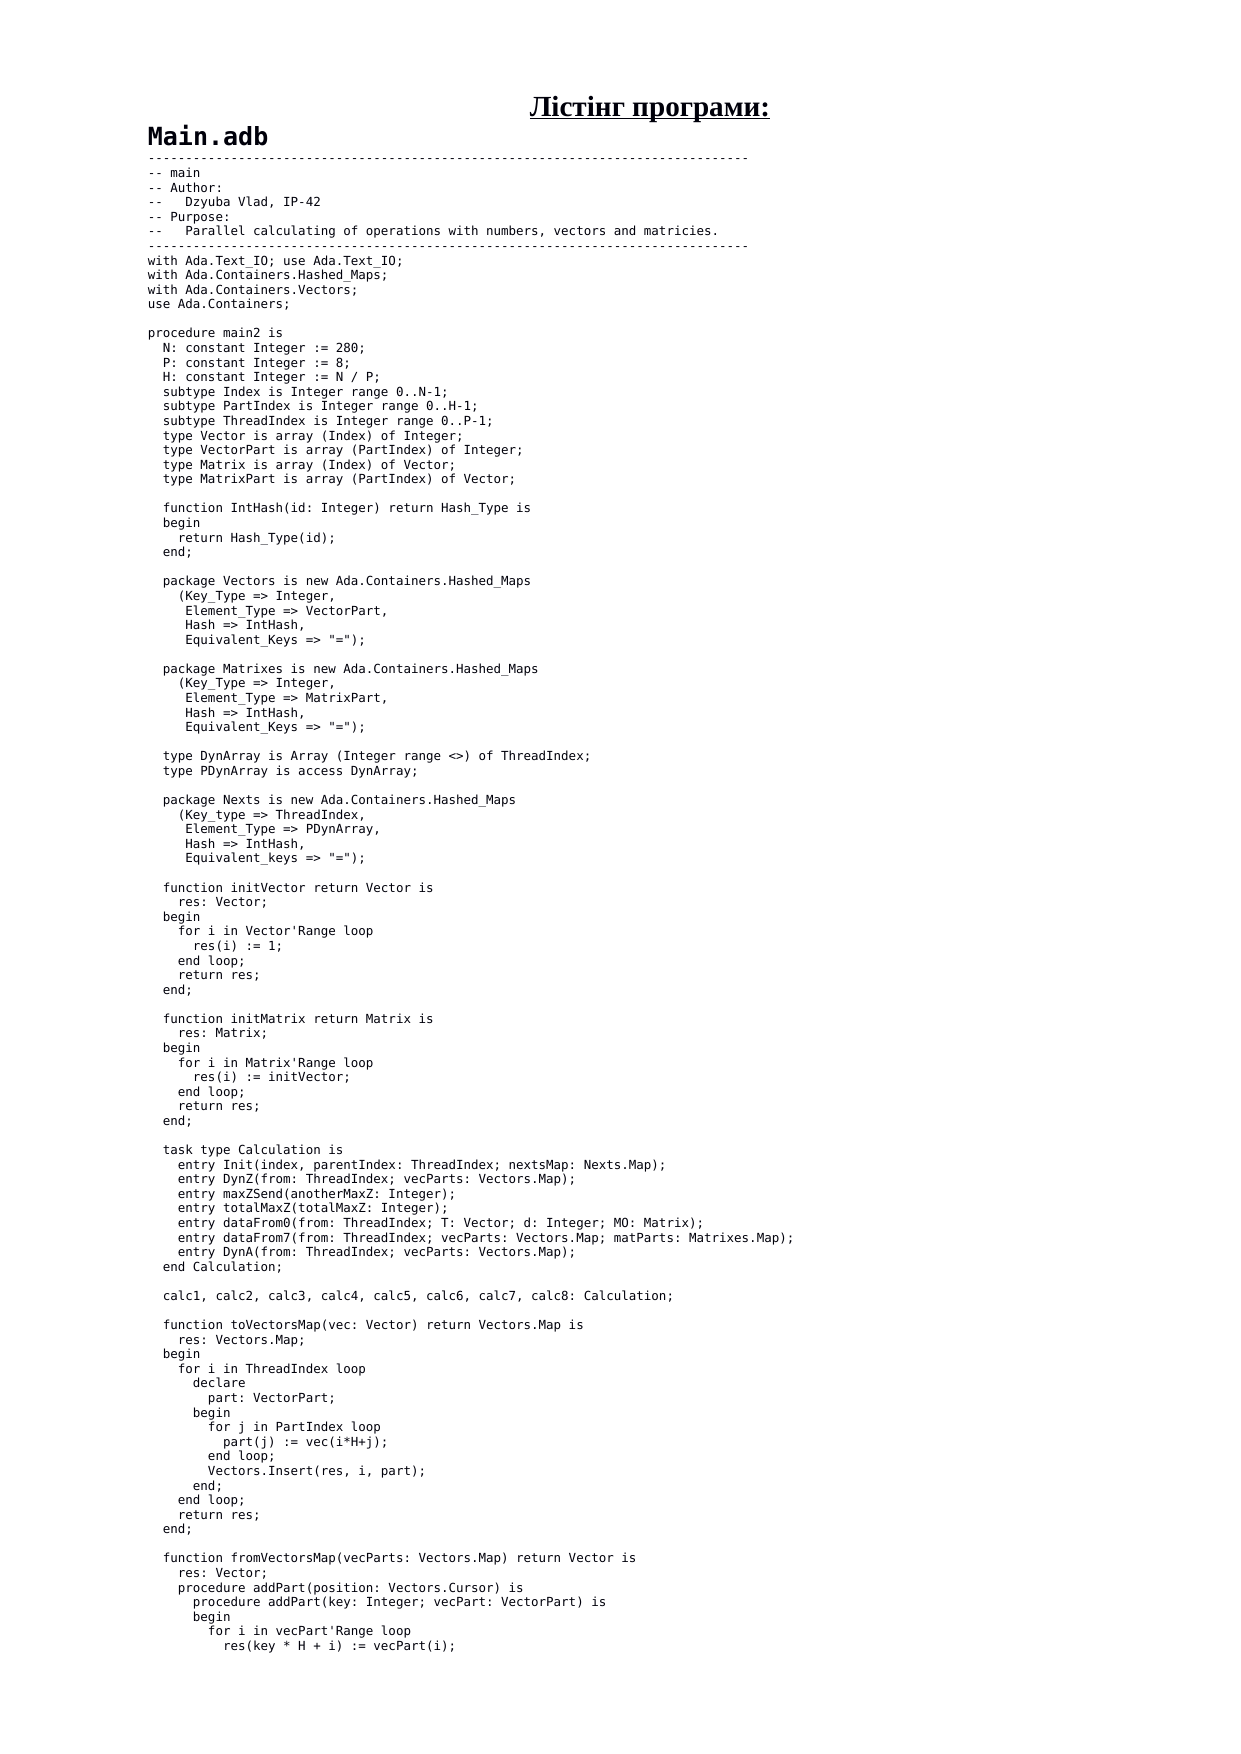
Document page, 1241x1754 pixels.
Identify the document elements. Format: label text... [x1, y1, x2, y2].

text begin [148, 1041, 1152, 1056]
text Element_Type => PDynArray, [148, 822, 1152, 837]
text -- Author: [148, 181, 1152, 195]
text package Vectors is new Ada.Containers.Hashed_Maps [148, 574, 1152, 589]
text function initMatrix return Matrix is [148, 1012, 1152, 1026]
text end; [148, 1478, 1152, 1493]
text task type Calculation is [148, 1143, 1152, 1158]
text Hash => IntHash, [148, 837, 1152, 851]
text res: Vector; [148, 1566, 1152, 1581]
text return res; [148, 1099, 1152, 1114]
text for i in Vector'Range loop [148, 924, 1152, 939]
text entry Init(index, parentIndex: ThreadIndex; nextsMap: Nexts.Map); [148, 1158, 1152, 1172]
text (Key_type => ThreadIndex, [148, 808, 1152, 822]
text package Nexts is new Ada.Containers.Hashed_Maps [148, 793, 1152, 808]
text calc1, calc2, calc3, calc4, calc5, calc6, calc7, calc8: Calculation; [148, 1289, 1152, 1303]
text res: Vectors.Map; [148, 1333, 1152, 1347]
text begin [148, 1406, 1152, 1420]
text Лістінг програми: [148, 89, 1152, 122]
text for i in ThreadIndex loop [148, 1362, 1152, 1376]
text Vectors.Insert(res, i, part); [148, 1464, 1152, 1478]
text part(j) := vec(i*H+j); [148, 1435, 1152, 1449]
text -- Dzyuba Vlad, IP-42 [148, 195, 1152, 210]
text type Matrix is array (Index) of Vector; [148, 458, 1152, 472]
text -- Parallel calculating of operations with numbers, vectors and matricies. [148, 224, 1152, 239]
text procedure main2 is [148, 326, 1152, 341]
text -------------------------------------------------------------------------------- [148, 151, 1152, 166]
text begin [148, 1347, 1152, 1362]
text res: Vector; [148, 895, 1152, 910]
text function IntHash(id: Integer) return Hash_Type is [148, 501, 1152, 516]
text res(i) := initVector; [148, 1070, 1152, 1085]
text entry DynZ(from: ThreadIndex; vecParts: Vectors.Map); [148, 1172, 1152, 1187]
text (Key_Type => Integer, [148, 676, 1152, 691]
text entry dataFrom0(from: ThreadIndex; T: Vector; d: Integer; MO: Matrix); [148, 1216, 1152, 1231]
text res(i) := 1; [148, 939, 1152, 953]
text res(key * H + i) := vecPart(i); [148, 1639, 1152, 1653]
text end loop; [148, 953, 1152, 968]
text type MatrixPart is array (PartIndex) of Vector; [148, 472, 1152, 487]
text end; [148, 1522, 1152, 1537]
text return Hash_Type(id); [148, 531, 1152, 545]
text subtype Index is Integer range 0..N-1; [148, 385, 1152, 399]
text use Ada.Containers; [148, 297, 1152, 312]
text part: VectorPart; [148, 1391, 1152, 1406]
text res: Matrix; [148, 1026, 1152, 1041]
text subtype PartIndex is Integer range 0..H-1; [148, 399, 1152, 414]
text -- Purpose: [148, 210, 1152, 224]
text with Ada.Containers.Hashed_Maps; [148, 268, 1152, 283]
text Equivalent_keys => "="); [148, 851, 1152, 866]
text package Matrixes is new Ada.Containers.Hashed_Maps [148, 662, 1152, 676]
text return res; [148, 968, 1152, 983]
text procedure addPart(key: Integer; vecPart: VectorPart) is [148, 1595, 1152, 1610]
text end loop; [148, 1493, 1152, 1508]
text end; [148, 983, 1152, 997]
text (Key_Type => Integer, [148, 589, 1152, 603]
text end Calculation; [148, 1260, 1152, 1274]
text Element_Type => MatrixPart, [148, 691, 1152, 706]
text for i in Matrix'Range loop [148, 1056, 1152, 1070]
text entry totalMaxZ(totalMaxZ: Integer); [148, 1201, 1152, 1216]
text return res; [148, 1508, 1152, 1522]
text Hash => IntHash, [148, 618, 1152, 633]
text end; [148, 1114, 1152, 1128]
text end loop; [148, 1449, 1152, 1464]
text H: constant Integer := N / P; [148, 370, 1152, 385]
text begin [148, 516, 1152, 531]
text procedure addPart(position: Vectors.Cursor) is [148, 1581, 1152, 1595]
text entry DynA(from: ThreadIndex; vecParts: Vectors.Map); [148, 1245, 1152, 1260]
text Equivalent_Keys => "="); [148, 720, 1152, 735]
text type DynArray is Array (Integer range <>) of ThreadIndex; [148, 749, 1152, 764]
text type VectorPart is array (PartIndex) of Integer; [148, 443, 1152, 458]
text Equivalent_Keys => "="); [148, 633, 1152, 647]
text Main.adb [148, 122, 1152, 151]
text Element_Type => VectorPart, [148, 603, 1152, 618]
text declare [148, 1376, 1152, 1391]
text for i in vecPart'Range loop [148, 1624, 1152, 1639]
text entry maxZSend(anotherMaxZ: Integer); [148, 1187, 1152, 1201]
text N: constant Integer := 280; [148, 341, 1152, 356]
text -------------------------------------------------------------------------------- [148, 239, 1152, 253]
text Hash => IntHash, [148, 706, 1152, 720]
text subtype ThreadIndex is Integer range 0..P-1; [148, 414, 1152, 428]
text type Vector is array (Index) of Integer; [148, 428, 1152, 443]
text function fromVectorsMap(vecParts: Vectors.Map) return Vector is [148, 1551, 1152, 1566]
text P: constant Integer := 8; [148, 356, 1152, 370]
text with Ada.Text_IO; use Ada.Text_IO; [148, 253, 1152, 268]
text for j in PartIndex loop [148, 1420, 1152, 1435]
text type PDynArray is access DynArray; [148, 764, 1152, 778]
text with Ada.Containers.Vectors; [148, 283, 1152, 297]
text begin [148, 910, 1152, 924]
text function toVectorsMap(vec: Vector) return Vectors.Map is [148, 1318, 1152, 1333]
text end; [148, 545, 1152, 560]
text begin [148, 1610, 1152, 1624]
text -- main [148, 166, 1152, 181]
text end loop; [148, 1085, 1152, 1099]
text function initVector return Vector is [148, 881, 1152, 895]
text entry dataFrom7(from: ThreadIndex; vecParts: Vectors.Map; matParts: Matrixes.Map); [148, 1231, 1152, 1245]
